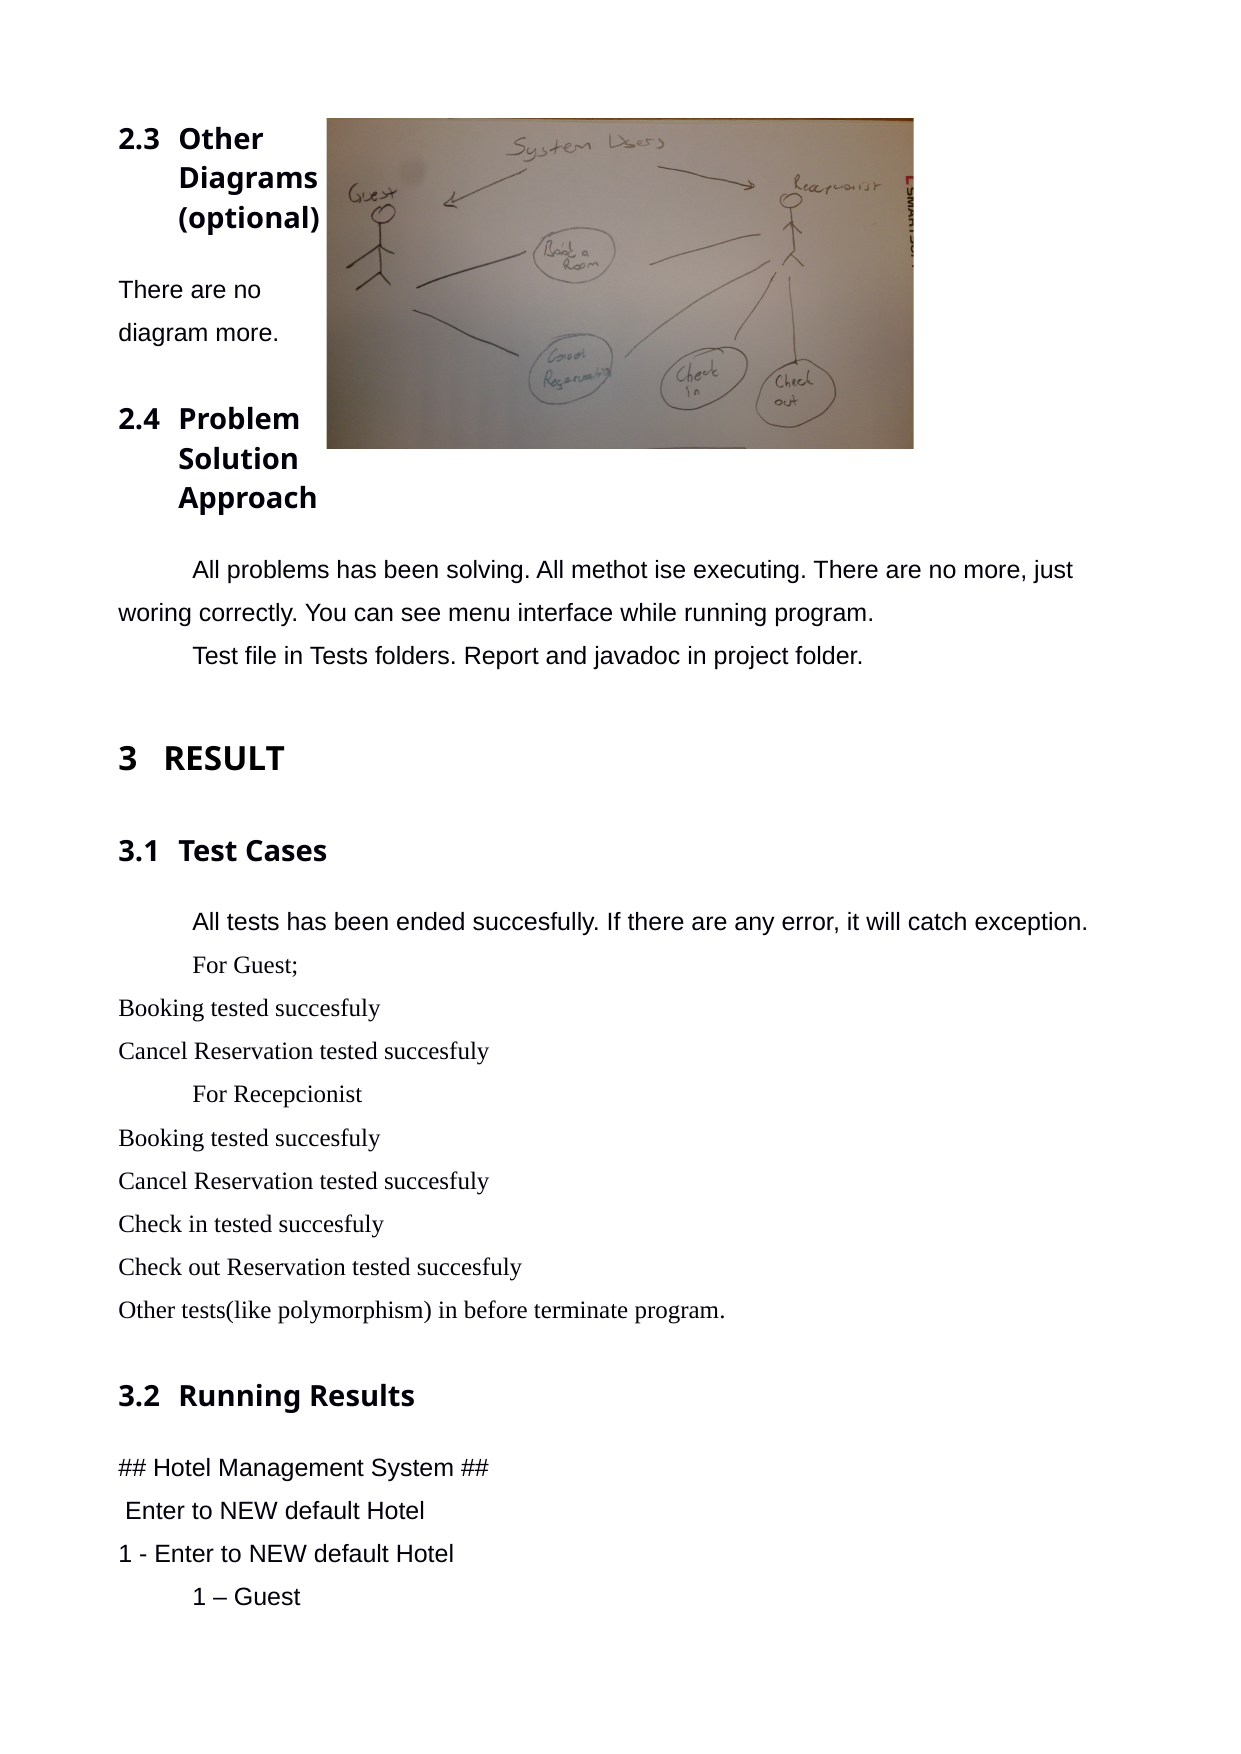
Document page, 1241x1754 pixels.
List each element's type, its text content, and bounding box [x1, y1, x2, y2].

text Other tests(like polymorphism) in before terminate program. [118, 1295, 1122, 1324]
text All tests has been ended succesfully. If there are any error, it will catch exception. [118, 907, 1122, 936]
text Check in tested succesfuly [118, 1209, 1122, 1238]
text Check out Reservation tested succesfuly [118, 1252, 1122, 1281]
text Booking tested succesfuly [118, 1123, 1122, 1151]
text 1 – Guest [118, 1582, 1122, 1611]
picture [326, 118, 914, 449]
text Enter to NEW default Hotel [118, 1496, 1122, 1525]
subtitle [914, 118, 1122, 237]
text For Guest; [118, 950, 1122, 979]
text All problems has been solving. All methot ise executing. There are no more, just woring correctly. You can see menu interface while running program. [118, 555, 1122, 627]
text [914, 275, 1122, 347]
text Cancel Reservation tested succesfuly [118, 1036, 1122, 1065]
text Booking tested succesfuly [118, 993, 1122, 1022]
text Cancel Reservation tested succesfuly [118, 1166, 1122, 1194]
text For Recepcionist [118, 1079, 1122, 1108]
subtitle Other Diagrams (optional) [118, 118, 326, 237]
subtitle Running Results [118, 1376, 1122, 1415]
text ## Hotel Management System ## [118, 1453, 1122, 1482]
subtitle Test Cases [118, 830, 1122, 869]
text Test file in Tests folders. Report and javadoc in project folder. [118, 641, 1122, 670]
subtitle Problem Solution Approach [118, 398, 1122, 517]
text 1 - Enter to NEW default Hotel [118, 1539, 1122, 1568]
text There are no diagram more. [118, 275, 326, 347]
subtitle RESULT [118, 734, 1122, 780]
